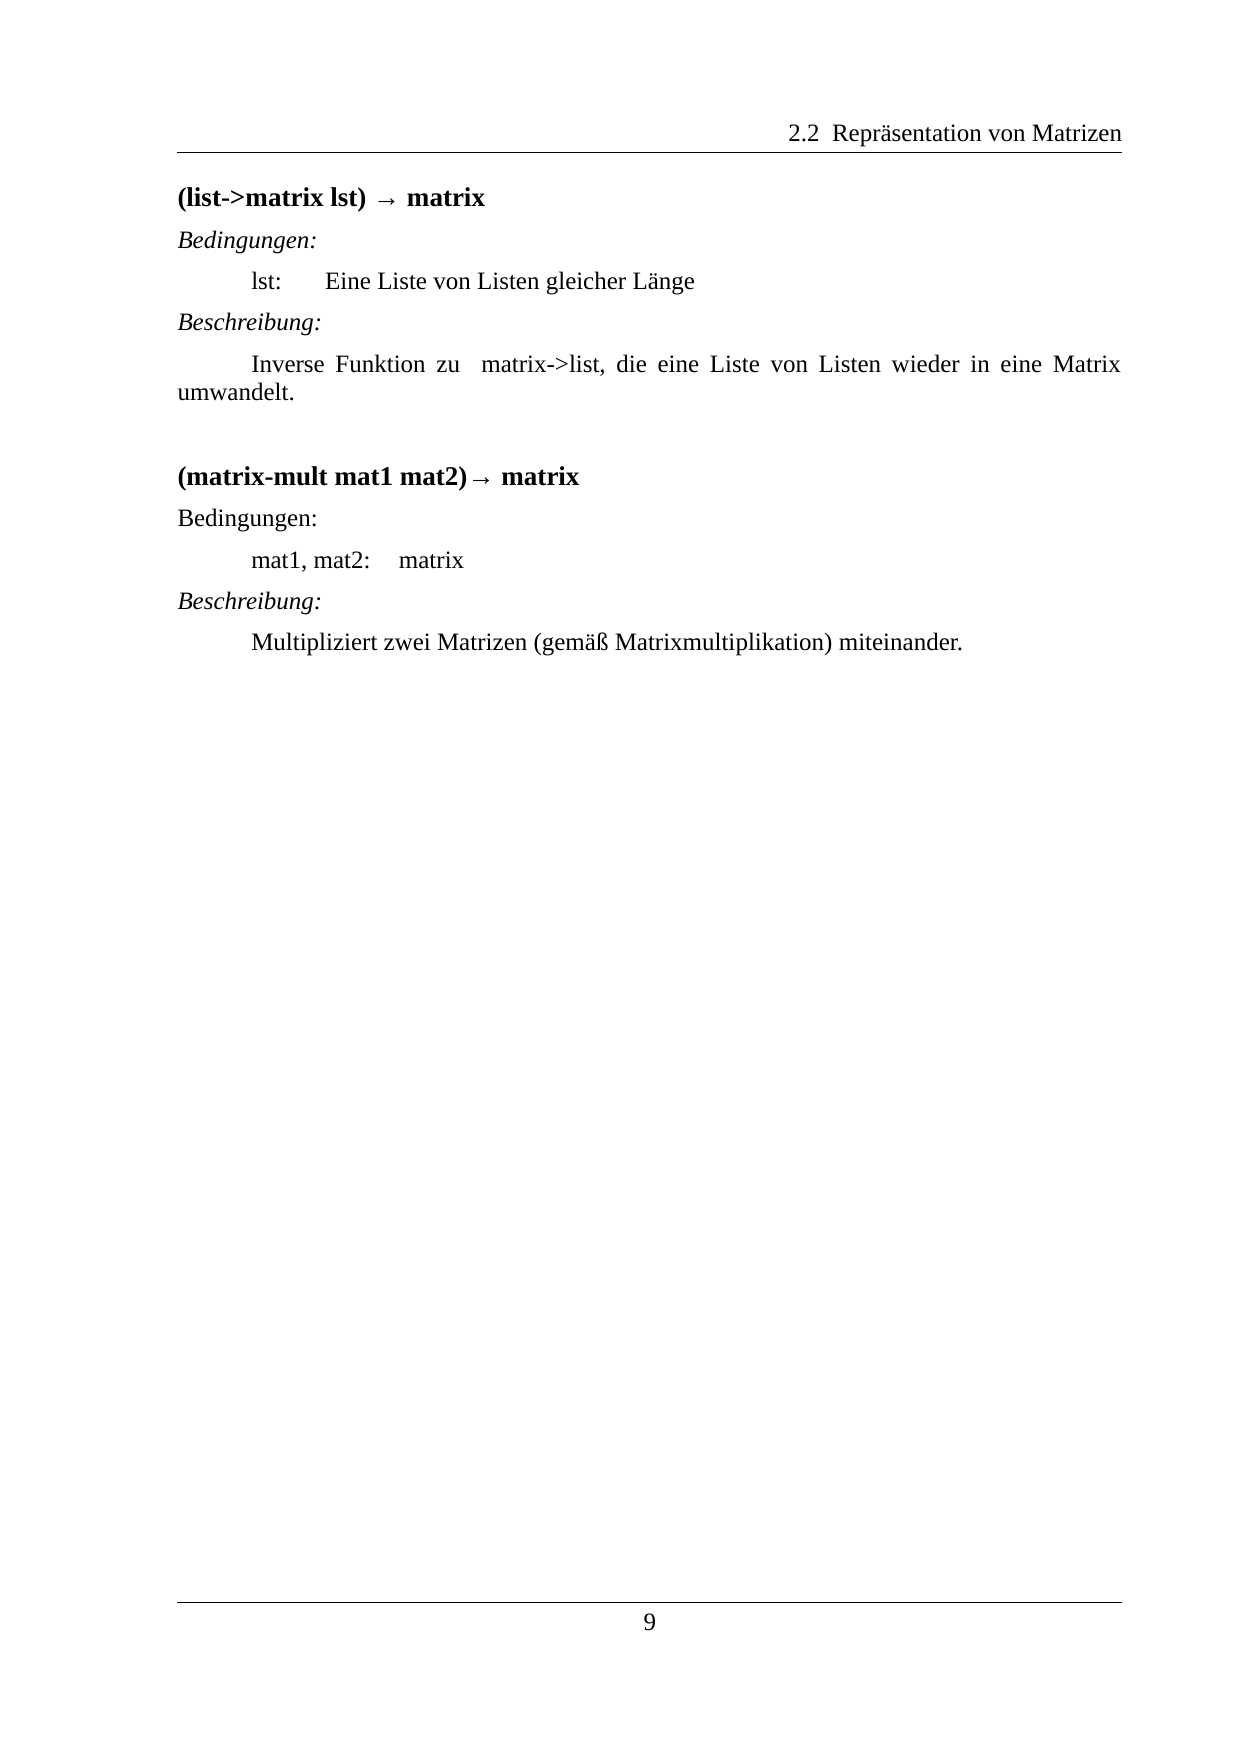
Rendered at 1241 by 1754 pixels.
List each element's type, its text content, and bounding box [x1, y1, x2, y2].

text Bedingungen: [177, 225, 1122, 254]
text Inverse Funktion zu matrix->list, die eine Liste von Listen wieder in eine Matrix umwandelt. [177, 349, 1122, 406]
text mat1, mat2: matrix [177, 545, 1122, 573]
text Bedingungen: [177, 503, 1122, 532]
text lst: Eine Liste von Listen gleicher Länge [177, 266, 1122, 295]
text (matrix-mult mat1 mat2)→ matrix [177, 460, 1122, 491]
text Beschreibung: [177, 586, 1122, 615]
text Beschreibung: [177, 307, 1122, 336]
text Multipliziert zwei Matrizen (gemäß Matrixmultiplikation) miteinander. [177, 627, 1122, 656]
text (list->matrix lst) → matrix [177, 181, 1122, 212]
